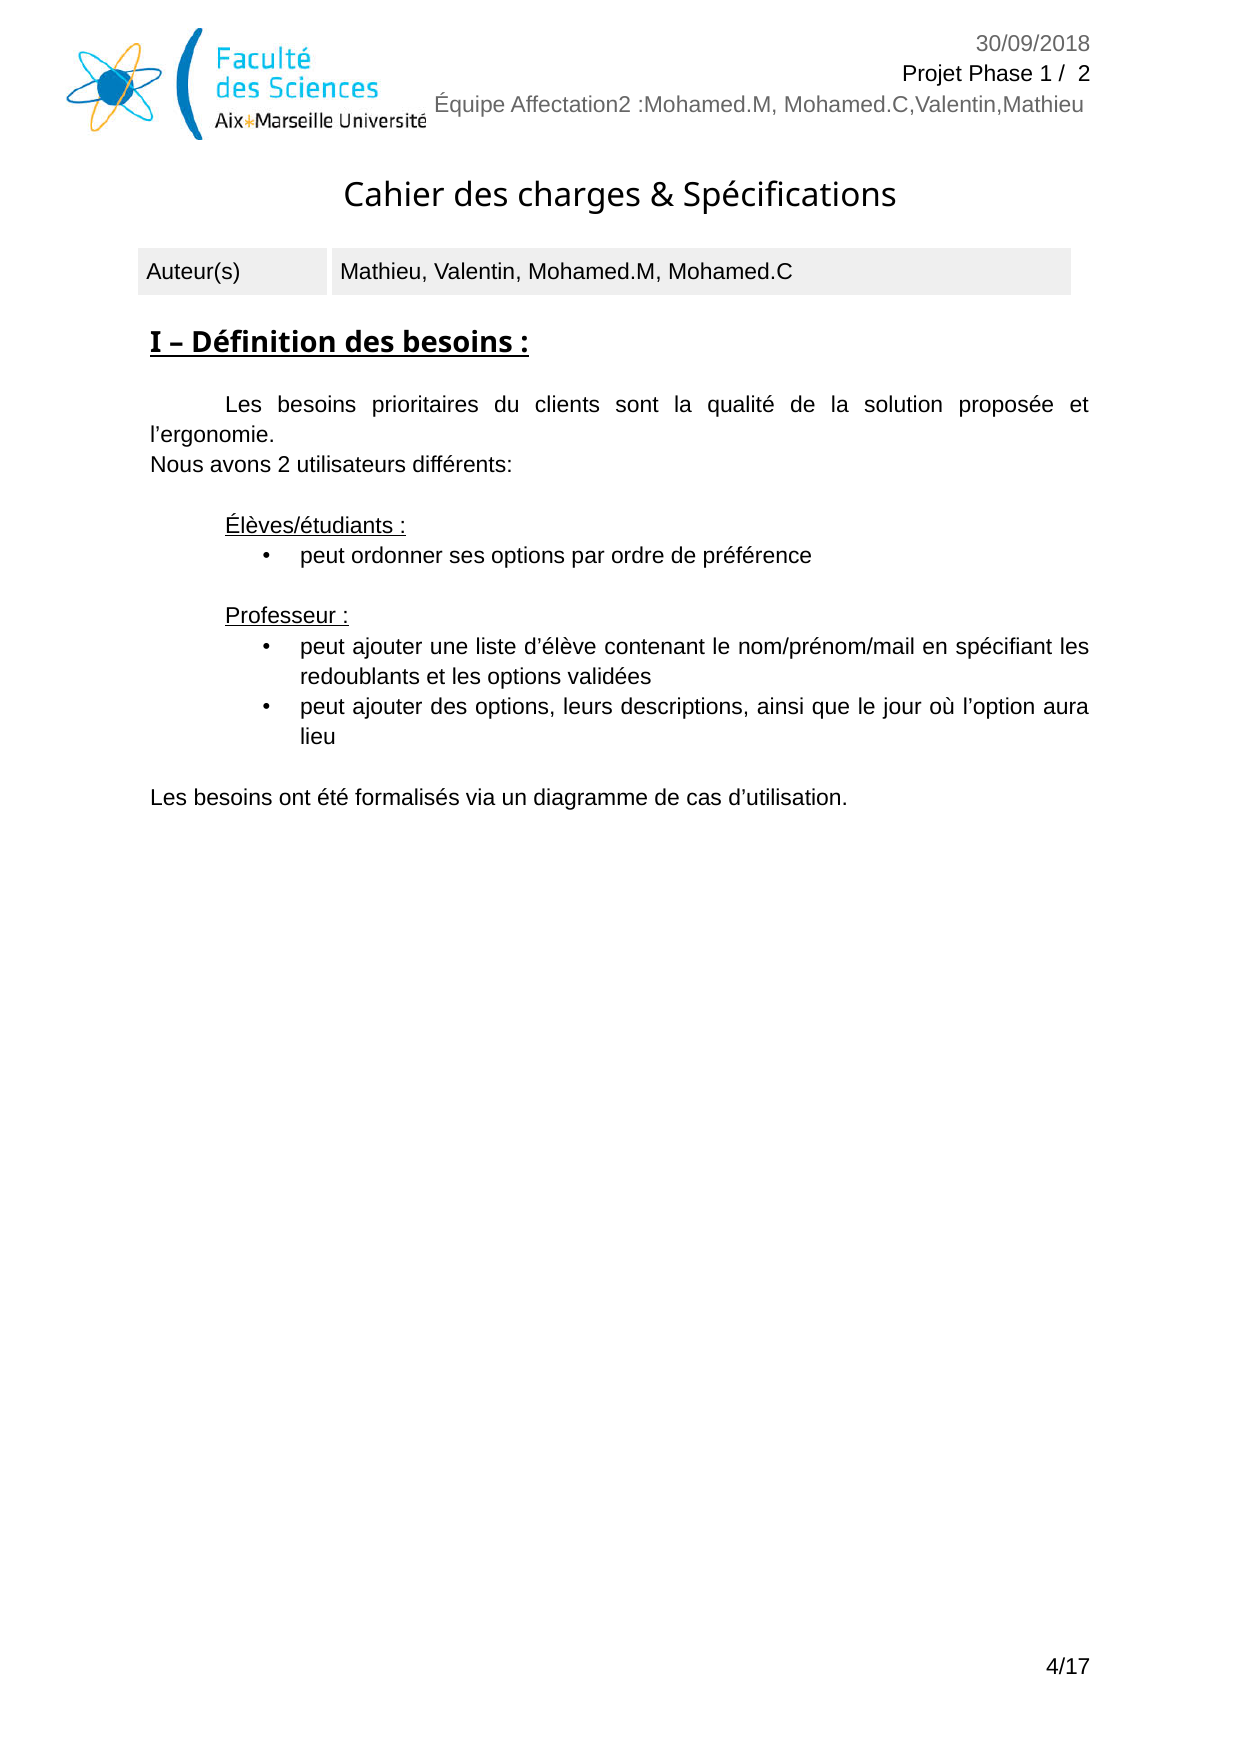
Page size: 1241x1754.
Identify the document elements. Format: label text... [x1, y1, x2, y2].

text Les besoins prioritaires du clients sont la qualité de la solution proposée et l’ergonomie. [150, 391, 1090, 447]
list peut ajouter une liste d’élève contenant le nom/prénom/mail en spécifiant les redoublants et les options validées [262, 633, 1090, 689]
list peut ordonner ses options par ordre de préférence [262, 542, 1090, 568]
table_header Mathieu, Valentin, Mohamed.M, Mohamed.C [332, 248, 1071, 295]
subtitle I – Définition des besoins : [150, 321, 1090, 361]
text Professeur : [150, 602, 1090, 629]
picture [65, 28, 426, 140]
subtitle Cahier des charges & Spécifications [150, 171, 1090, 216]
text Nous avons 2 utilisateurs différents: [150, 451, 1090, 478]
text Les besoins ont été formalisés via un diagramme de cas d’utilisation. [150, 784, 1090, 810]
list peut ajouter des options, leurs descriptions, ainsi que le jour où l’option aura lieu [262, 693, 1090, 749]
table_header Auteur(s) [138, 248, 327, 295]
text Élèves/étudiants : [150, 512, 1090, 538]
